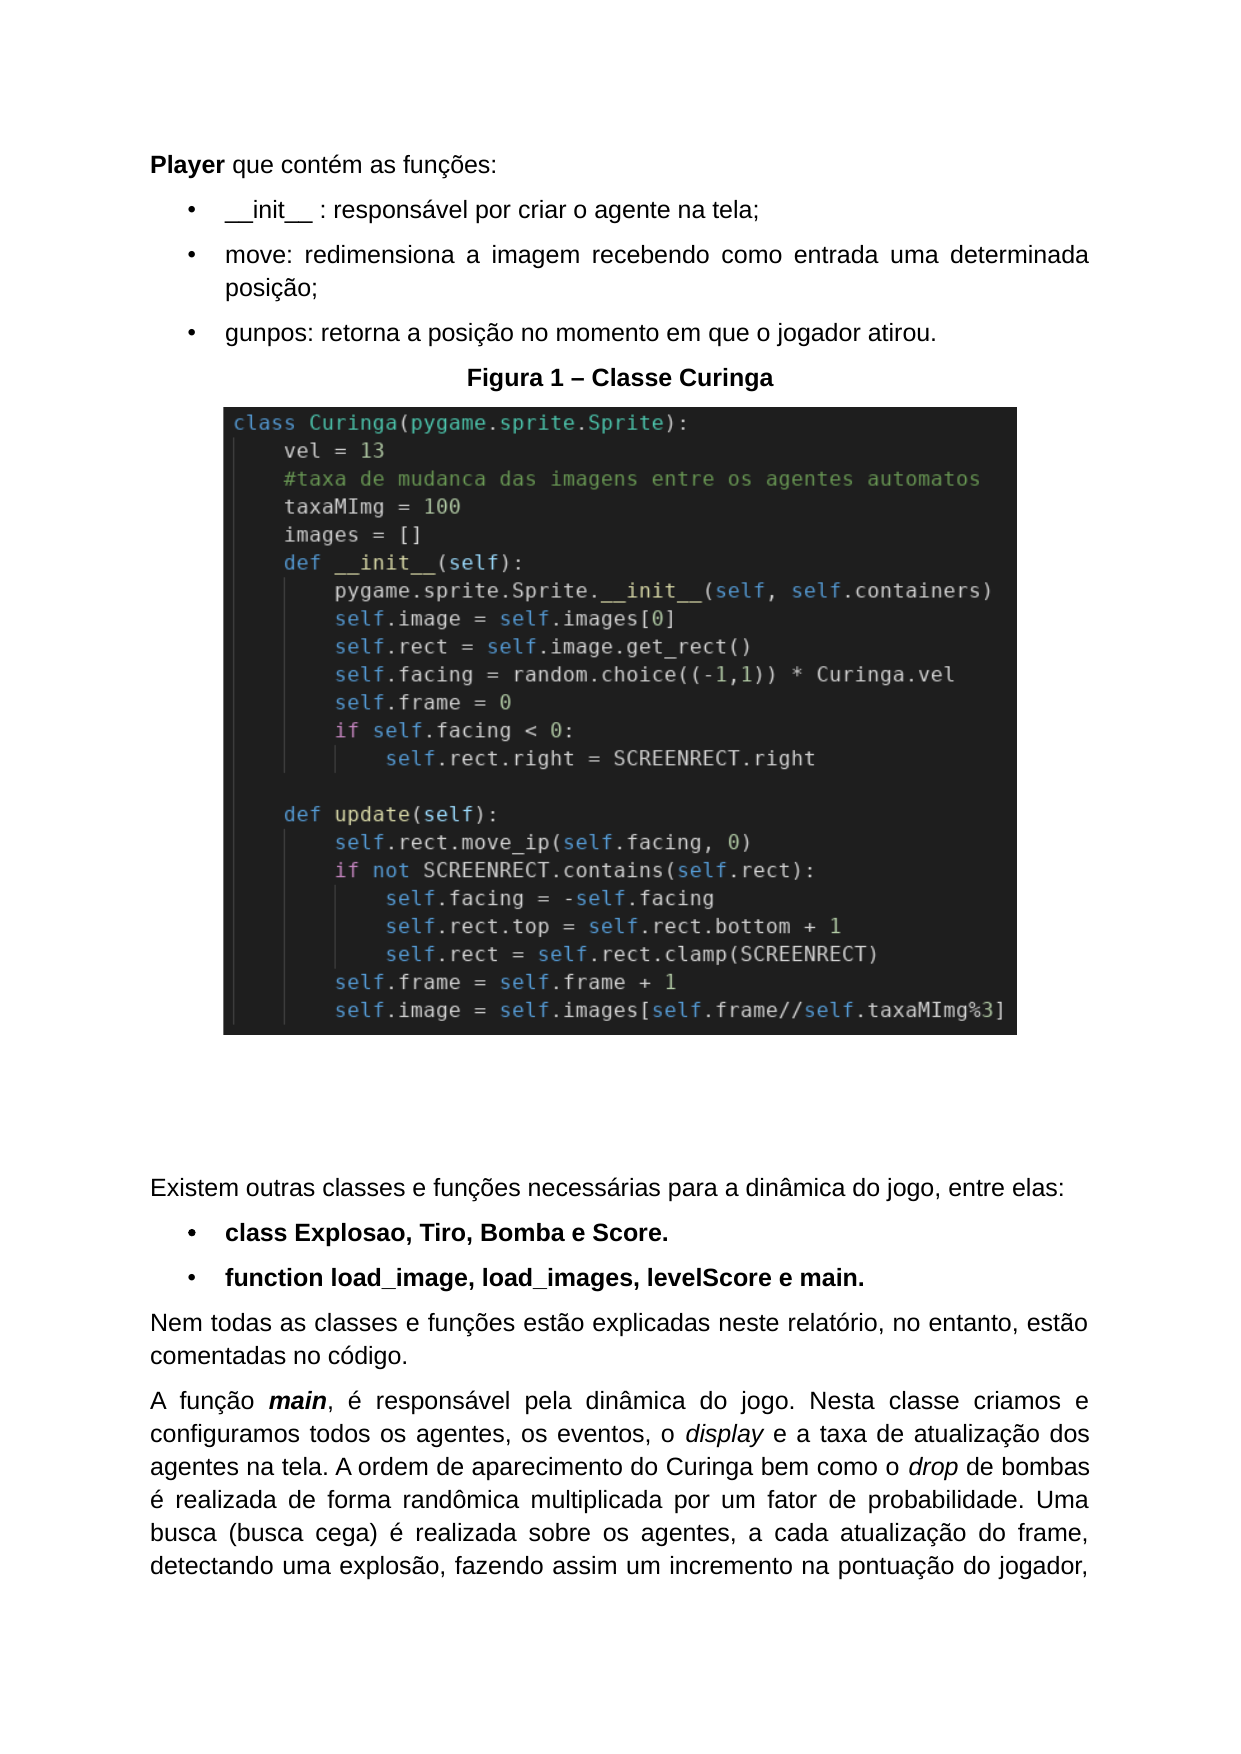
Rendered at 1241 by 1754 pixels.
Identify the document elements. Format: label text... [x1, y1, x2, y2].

list gunpos: retorna a posição no momento em que o jogador atirou. [187, 318, 1090, 347]
list function load_image, load_images, levelScore e main. [187, 1263, 1090, 1292]
text Existem outras classes e funções necessárias para a dinâmica do jogo, entre elas: [150, 1173, 1090, 1202]
list __init__ : responsável por criar o agente na tela; [187, 195, 1090, 224]
list move: redimensiona a imagem recebendo como entrada uma determinada posição; [187, 240, 1090, 302]
text Nem todas as classes e funções estão explicadas neste relatório, no entanto, estão comentadas no código. [150, 1308, 1090, 1370]
text Figura 1 – Classe Curinga [150, 363, 1090, 392]
list class Explosao, Tiro, Bomba e Score. [187, 1218, 1090, 1247]
picture [223, 407, 1017, 1035]
text Player que contém as funções: [150, 150, 1090, 179]
text A função main, é responsável pela dinâmica do jogo. Nesta classe criamos e configuramos todos os agentes, os eventos, o display e a taxa de atualização dos agentes na tela. A ordem de aparecimento do Curinga bem como o drop de bombas é realizada de forma randômica multiplicada por um fator de probabilidade. Uma busca (busca cega) é realizada sobre os agentes, a cada atualização do frame, detectando uma explosão, fazendo assim um incremento na pontuação do jogador, [150, 1386, 1090, 1580]
